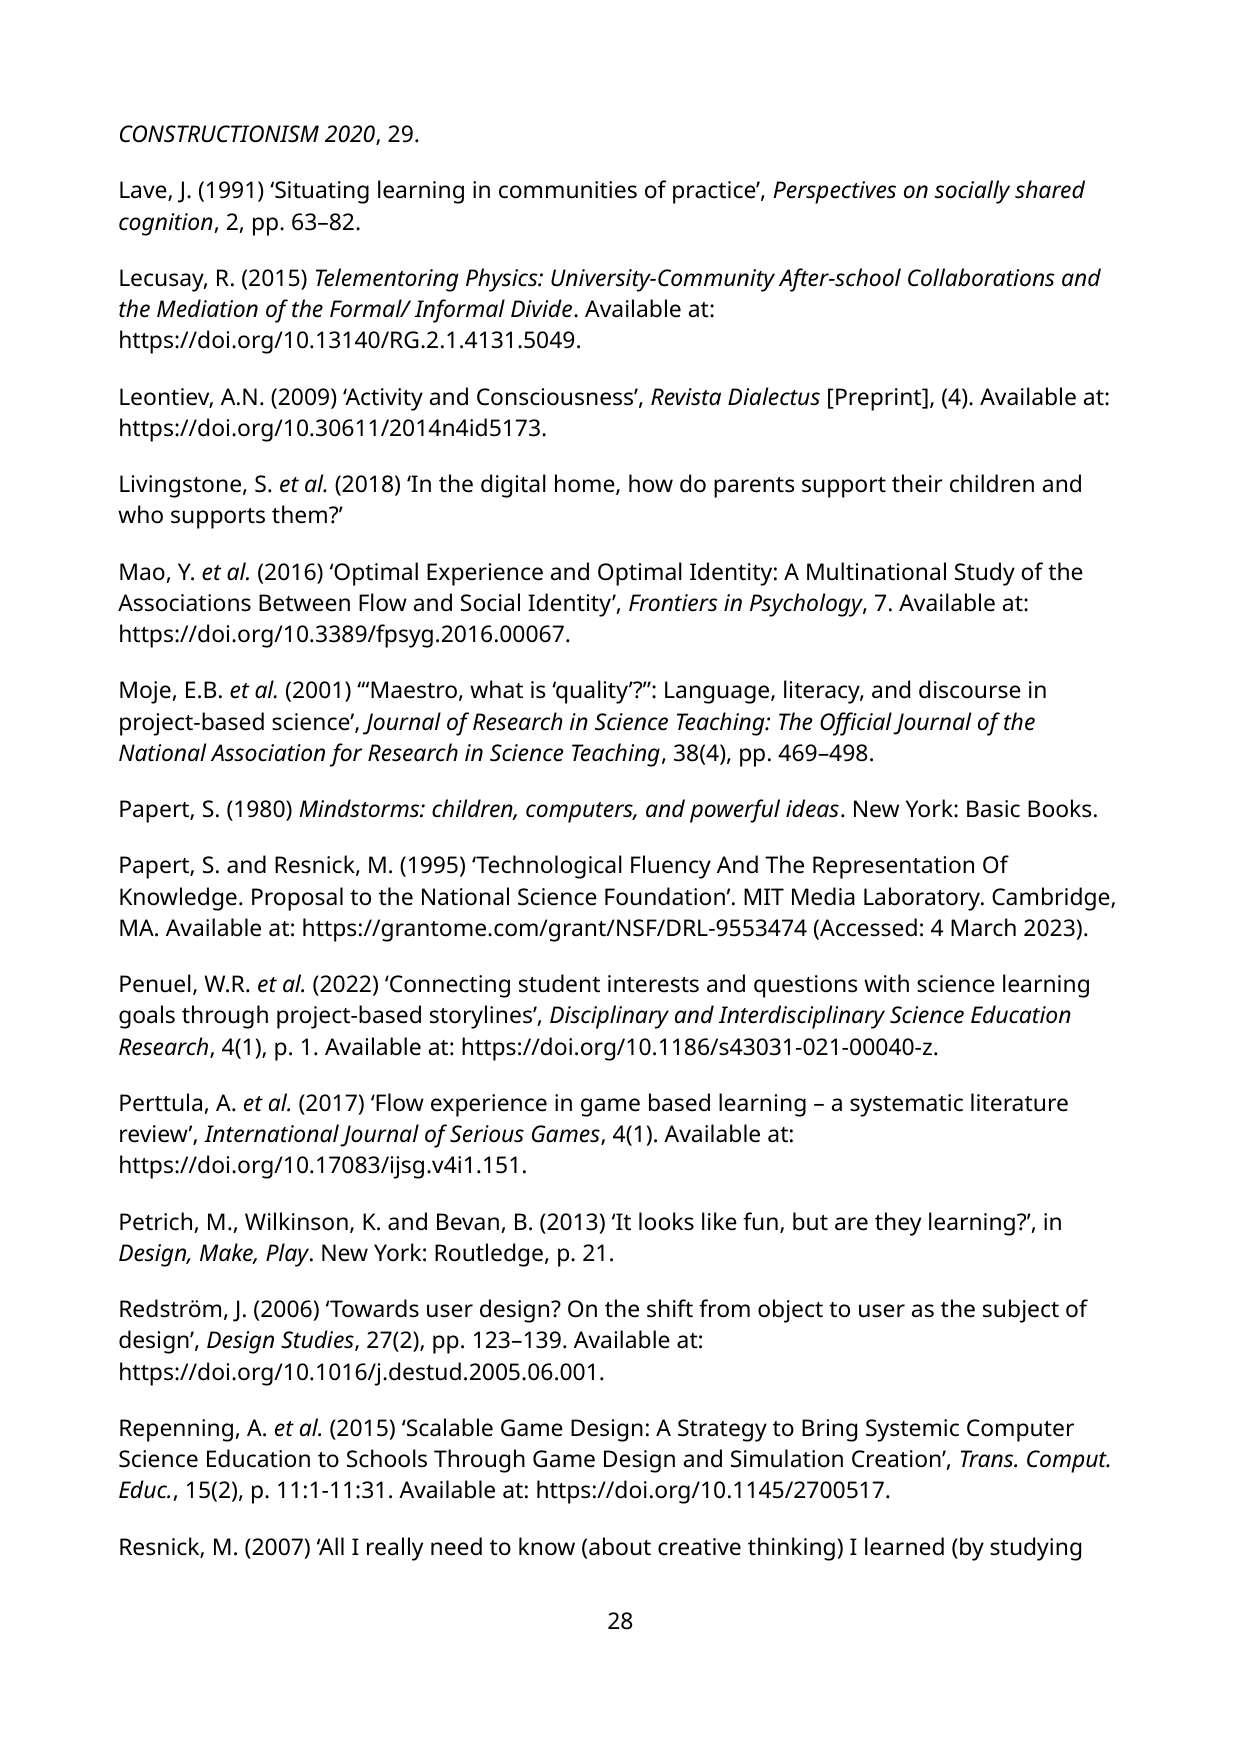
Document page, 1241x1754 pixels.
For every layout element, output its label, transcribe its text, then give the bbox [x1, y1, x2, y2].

text Moje, E.B. et al. (2001) ‘“Maestro, what is ‘quality’?”: Language, literacy, and discourse in project-based science’, Journal of Research in Science Teaching: The Official Journal of the National Association for Research in Science Teaching, 38(4), pp. 469–498. [118, 674, 1122, 768]
text Redström, J. (2006) ‘Towards user design? On the shift from object to user as the subject of design’, Design Studies, 27(2), pp. 123–139. Available at: https://doi.org/10.1016/j.destud.2005.06.001. [118, 1293, 1122, 1387]
text Lave, J. (1991) ‘Situating learning in communities of practice’, Perspectives on socially shared cognition, 2, pp. 63–82. [118, 174, 1122, 237]
text Mao, Y. et al. (2016) ‘Optimal Experience and Optimal Identity: A Multinational Study of the Associations Between Flow and Social Identity’, Frontiers in Psychology, 7. Available at: https://doi.org/10.3389/fpsyg.2016.00067. [118, 556, 1122, 649]
text Leontiev, A.N. (2009) ‘Activity and Consciousness’, Revista Dialectus [Preprint], (4). Available at: https://doi.org/10.30611/2014n4id5173. [118, 381, 1122, 443]
text Papert, S. (1980) Mindstorms: children, computers, and powerful ideas. New York: Basic Books. [118, 793, 1122, 824]
text Resnick, M. (2007) ‘All I really need to know (about creative thinking) I learned (by studying [118, 1531, 1122, 1562]
text CONSTRUCTIONISM 2020, 29. [118, 118, 1122, 149]
text Penuel, W.R. et al. (2022) ‘Connecting student interests and questions with science learning goals through project-based storylines’, Disciplinary and Interdisciplinary Science Education Research, 4(1), p. 1. Available at: https://doi.org/10.1186/s43031-021-00040-z. [118, 968, 1122, 1062]
text Petrich, M., Wilkinson, K. and Bevan, B. (2013) ‘It looks like fun, but are they learning?’, in Design, Make, Play. New York: Routledge, p. 21. [118, 1206, 1122, 1268]
text Livingstone, S. et al. (2018) ‘In the digital home, how do parents support their children and who supports them?’ [118, 468, 1122, 531]
text Perttula, A. et al. (2017) ‘Flow experience in game based learning – a systematic literature review’, International Journal of Serious Games, 4(1). Available at: https://doi.org/10.17083/ijsg.v4i1.151. [118, 1087, 1122, 1181]
text Repenning, A. et al. (2015) ‘Scalable Game Design: A Strategy to Bring Systemic Computer Science Education to Schools Through Game Design and Simulation Creation’, Trans. Comput. Educ., 15(2), p. 11:1-11:31. Available at: https://doi.org/10.1145/2700517. [118, 1412, 1122, 1506]
text Papert, S. and Resnick, M. (1995) ‘Technological Fluency And The Representation Of Knowledge. Proposal to the National Science Foundation’. MIT Media Laboratory. Cambridge, MA. Available at: https://grantome.com/grant/NSF/DRL-9553474 (Accessed: 4 March 2023). [118, 849, 1122, 943]
text Lecusay, R. (2015) Telementoring Physics: University-Community After-school Collaborations and the Mediation of the Formal/ Informal Divide. Available at: https://doi.org/10.13140/RG.2.1.4131.5049. [118, 262, 1122, 356]
